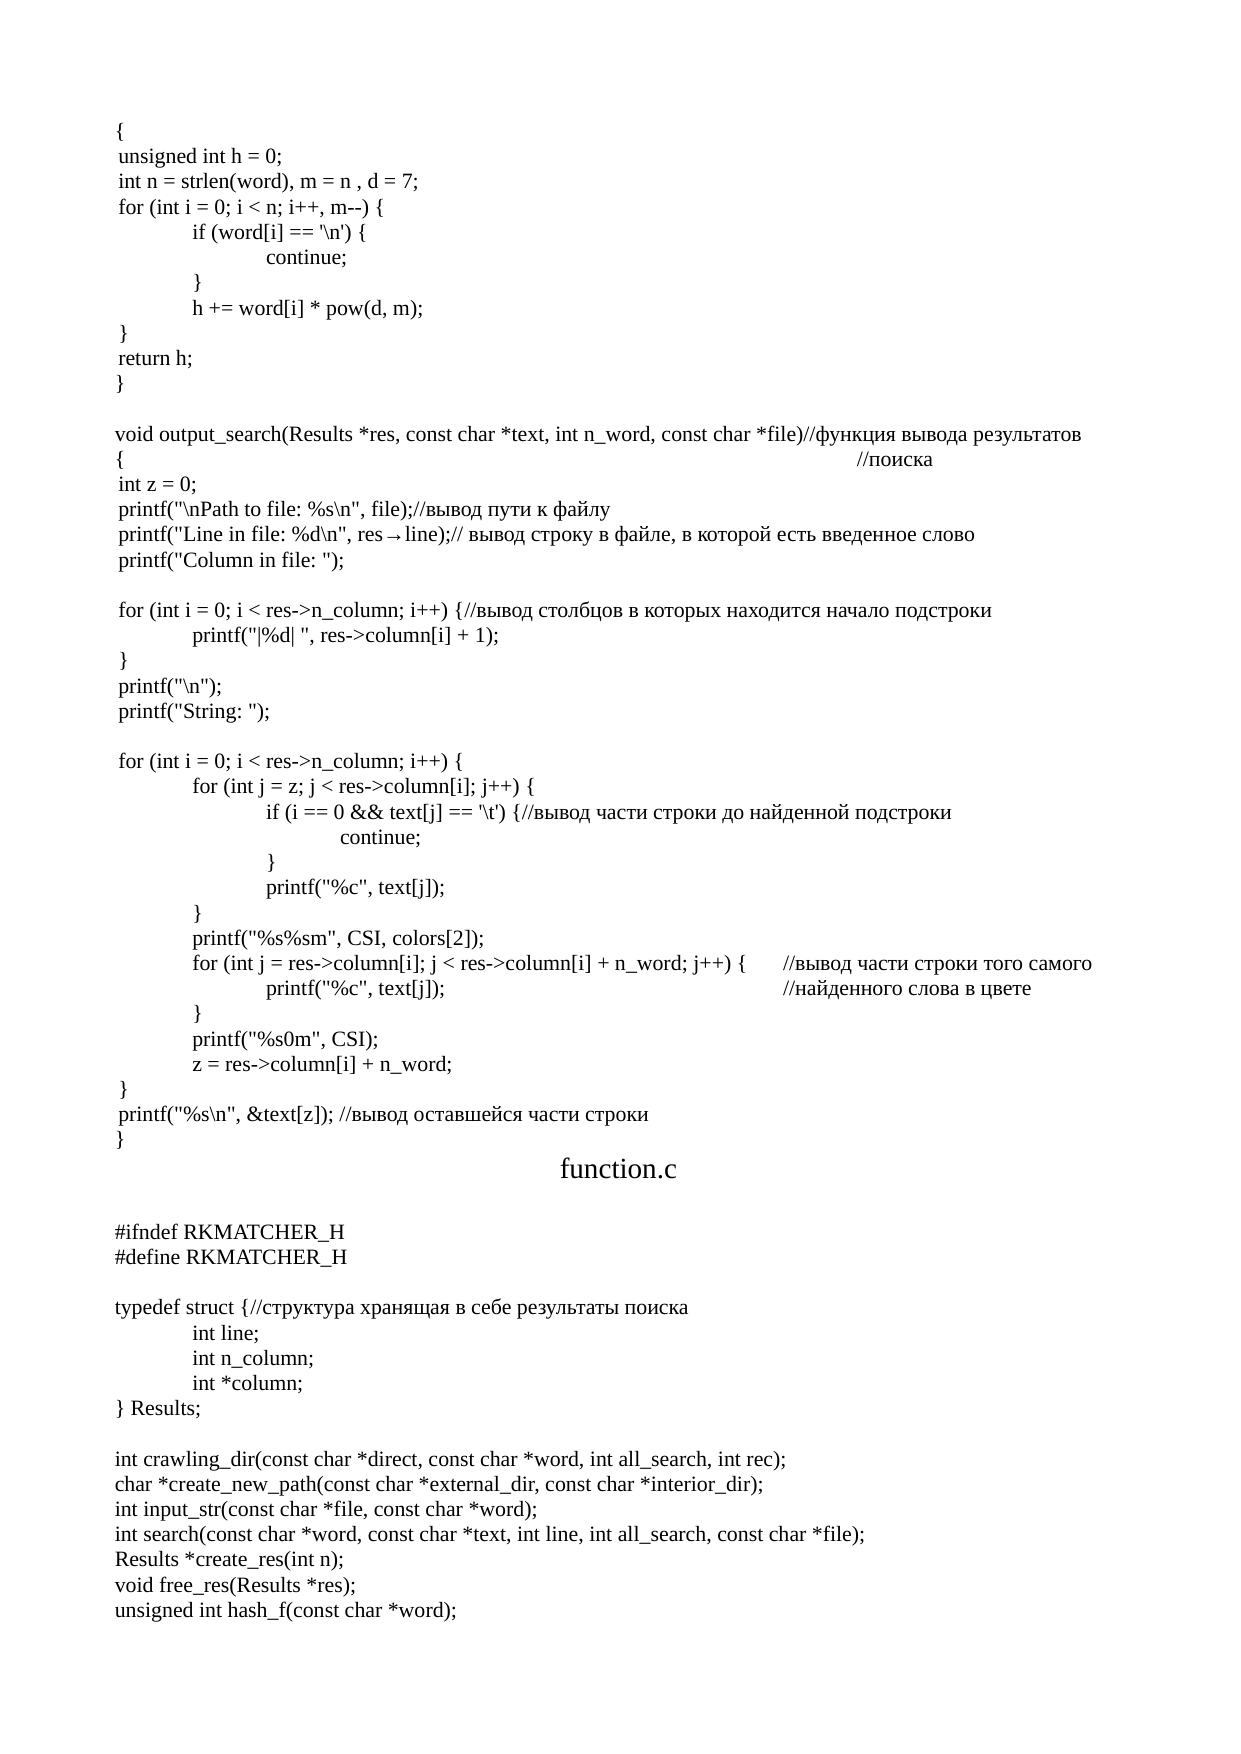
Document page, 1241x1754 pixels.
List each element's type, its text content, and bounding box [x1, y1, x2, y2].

text printf("%c", text[j]); //найденного слова в цвете [114, 975, 1122, 1000]
text for (int i = 0; i < res->n_column; i++) { [114, 748, 1122, 773]
text { [114, 118, 1122, 143]
text } [114, 370, 1122, 395]
text for (int j = res->column[i]; j < res->column[i] + n_word; j++) { //вывод части строки того самого [114, 950, 1122, 975]
text } Results; [114, 1395, 1122, 1420]
text printf("Column in file: "); [114, 547, 1122, 572]
text for (int i = 0; i < res->n_column; i++) {//вывод столбцов в которых находится начало подстроки [114, 597, 1122, 622]
text if (i == 0 && text[j] == '\t') {//вывод части строки до найденной подстроки [114, 799, 1122, 824]
text int n_column; [114, 1345, 1122, 1370]
text } [114, 320, 1122, 345]
text printf("Line in file: %d\n", res→line);// вывод строку в файле, в которой есть введенное слово [114, 521, 1122, 547]
text printf("|%d| ", res->column[i] + 1); [114, 622, 1122, 647]
text if (word[i] == '\n') { [114, 219, 1122, 244]
text } [114, 269, 1122, 294]
text int z = 0; [114, 471, 1122, 496]
text Results *create_res(int n); [114, 1546, 1122, 1572]
text char *create_new_path(const char *external_dir, const char *interior_dir); [114, 1471, 1122, 1496]
text int n = strlen(word), m = n , d = 7; [114, 168, 1122, 194]
text printf("\nPath to file: %s\n", file);//вывод пути к файлу [114, 496, 1122, 521]
text { //поиска [114, 446, 1122, 471]
text unsigned int hash_f(const char *word); [114, 1597, 1122, 1622]
text void free_res(Results *res); [114, 1572, 1122, 1597]
text printf("String: "); [114, 698, 1122, 723]
text #define RKMATCHER_H [114, 1244, 1122, 1269]
text unsigned int h = 0; [114, 143, 1122, 168]
text printf("%s%sm", CSI, colors[2]); [114, 925, 1122, 950]
text } [114, 647, 1122, 673]
text int crawling_dir(const char *direct, const char *word, int all_search, int rec); [114, 1446, 1122, 1471]
text printf("\n"); [114, 673, 1122, 698]
text } [114, 1126, 1122, 1152]
text continue; [114, 824, 1122, 849]
text z = res->column[i] + n_word; [114, 1051, 1122, 1076]
text printf("%c", text[j]); [114, 874, 1122, 899]
text function.c [114, 1152, 1122, 1185]
text return h; [114, 345, 1122, 370]
text typedef struct {//структура хранящая в себе результаты поиска [114, 1294, 1122, 1319]
text continue; [114, 244, 1122, 269]
text for (int j = z; j < res->column[i]; j++) { [114, 773, 1122, 799]
text } [114, 899, 1122, 925]
text int line; [114, 1319, 1122, 1345]
text for (int i = 0; i < n; i++, m--) { [114, 194, 1122, 219]
text } [114, 1076, 1122, 1101]
text void output_search(Results *res, const char *text, int n_word, const char *file)//функция вывода результатов [114, 421, 1122, 446]
text printf("%s\n", &text[z]); //вывод оставшейся части строки [114, 1101, 1122, 1126]
text printf("%s0m", CSI); [114, 1026, 1122, 1051]
text } [114, 849, 1122, 874]
text int input_str(const char *file, const char *word); [114, 1496, 1122, 1521]
text int *column; [114, 1370, 1122, 1395]
text h += word[i] * pow(d, m); [114, 294, 1122, 320]
text int search(const char *word, const char *text, int line, int all_search, const char *file); [114, 1521, 1122, 1546]
text #ifndef RKMATCHER_H [114, 1219, 1122, 1244]
text } [114, 1000, 1122, 1026]
